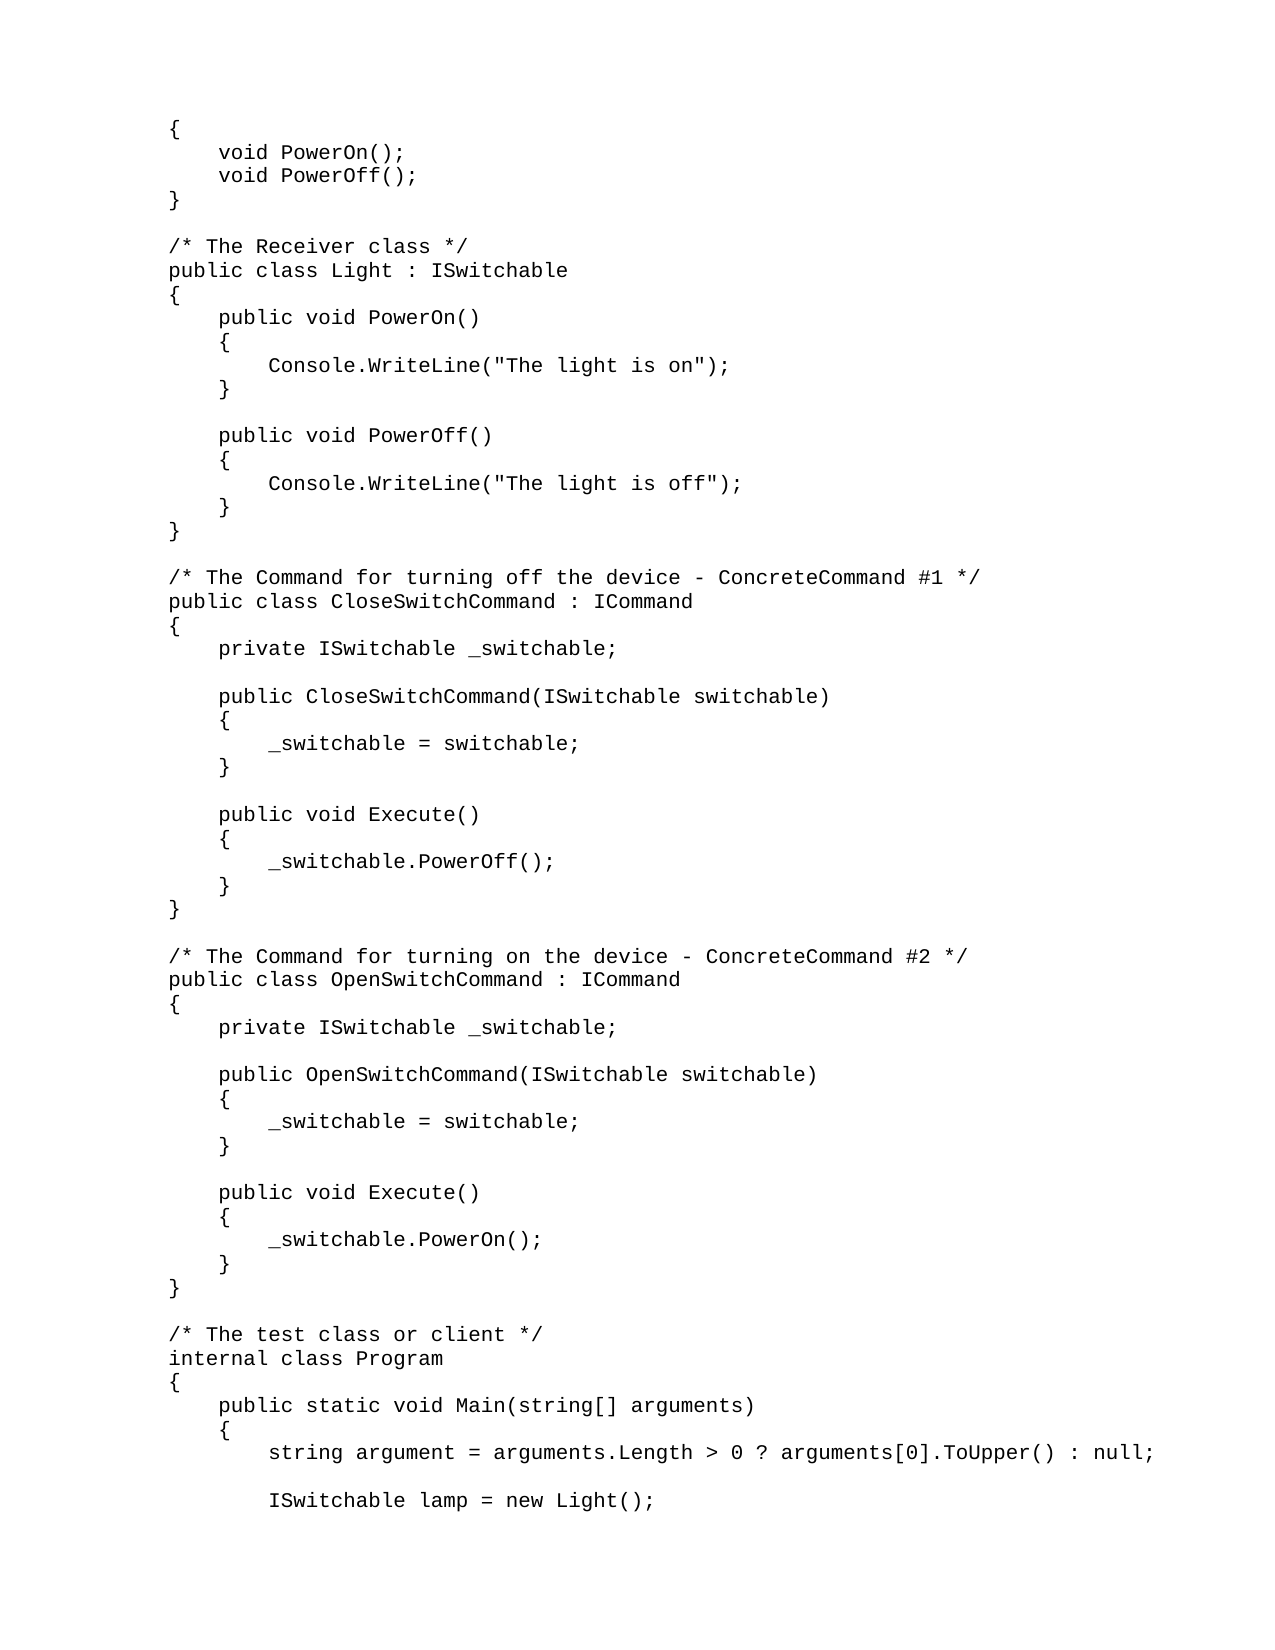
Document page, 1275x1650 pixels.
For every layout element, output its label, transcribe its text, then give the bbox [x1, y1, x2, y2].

text } [118, 898, 1157, 922]
text private ISwitchable _switchable; [118, 638, 1157, 662]
text { [118, 284, 1157, 307]
text } [118, 757, 1157, 780]
text _switchable = switchable; [118, 1111, 1157, 1135]
text void PowerOff(); [118, 165, 1157, 189]
text public OpenSwitchCommand(ISwitchable switchable) [118, 1064, 1157, 1088]
text void PowerOn(); [118, 142, 1157, 165]
text public void PowerOff() [118, 426, 1157, 449]
text public void Execute() [118, 804, 1157, 827]
text { [118, 331, 1157, 354]
text } [118, 1253, 1157, 1277]
text { [118, 993, 1157, 1017]
text /* The Command for turning off the device - ConcreteCommand #1 */ [118, 567, 1157, 591]
text public CloseSwitchCommand(ISwitchable switchable) [118, 686, 1157, 709]
text public class CloseSwitchCommand : ICommand [118, 591, 1157, 615]
text /* The Receiver class */ [118, 236, 1157, 260]
text Console.WriteLine("The light is off"); [118, 473, 1157, 496]
text } [118, 378, 1157, 402]
text { [118, 615, 1157, 638]
text { [118, 449, 1157, 473]
text public static void Main(string[] arguments) [118, 1395, 1157, 1419]
text /* The Command for turning on the device - ConcreteCommand #2 */ [118, 946, 1157, 969]
text { [118, 1088, 1157, 1111]
text } [118, 520, 1157, 544]
text } [118, 496, 1157, 520]
text { [118, 1206, 1157, 1229]
text public class Light : ISwitchable [118, 260, 1157, 284]
text internal class Program [118, 1348, 1157, 1371]
text Console.WriteLine("The light is on"); [118, 354, 1157, 378]
text { [118, 709, 1157, 733]
text _switchable.PowerOn(); [118, 1229, 1157, 1253]
text public class OpenSwitchCommand : ICommand [118, 969, 1157, 993]
text public void PowerOn() [118, 307, 1157, 331]
text _switchable.PowerOff(); [118, 851, 1157, 875]
text { [118, 827, 1157, 851]
text } [118, 1277, 1157, 1300]
text { [118, 1371, 1157, 1395]
text { [118, 118, 1157, 142]
text { [118, 1419, 1157, 1442]
text /* The test class or client */ [118, 1324, 1157, 1348]
text public void Execute() [118, 1182, 1157, 1206]
text ISwitchable lamp = new Light(); [118, 1489, 1157, 1513]
text } [118, 189, 1157, 213]
text } [118, 875, 1157, 898]
text string argument = arguments.Length > 0 ? arguments[0].ToUpper() : null; [118, 1442, 1157, 1466]
text } [118, 1135, 1157, 1158]
text _switchable = switchable; [118, 733, 1157, 757]
text private ISwitchable _switchable; [118, 1017, 1157, 1040]
